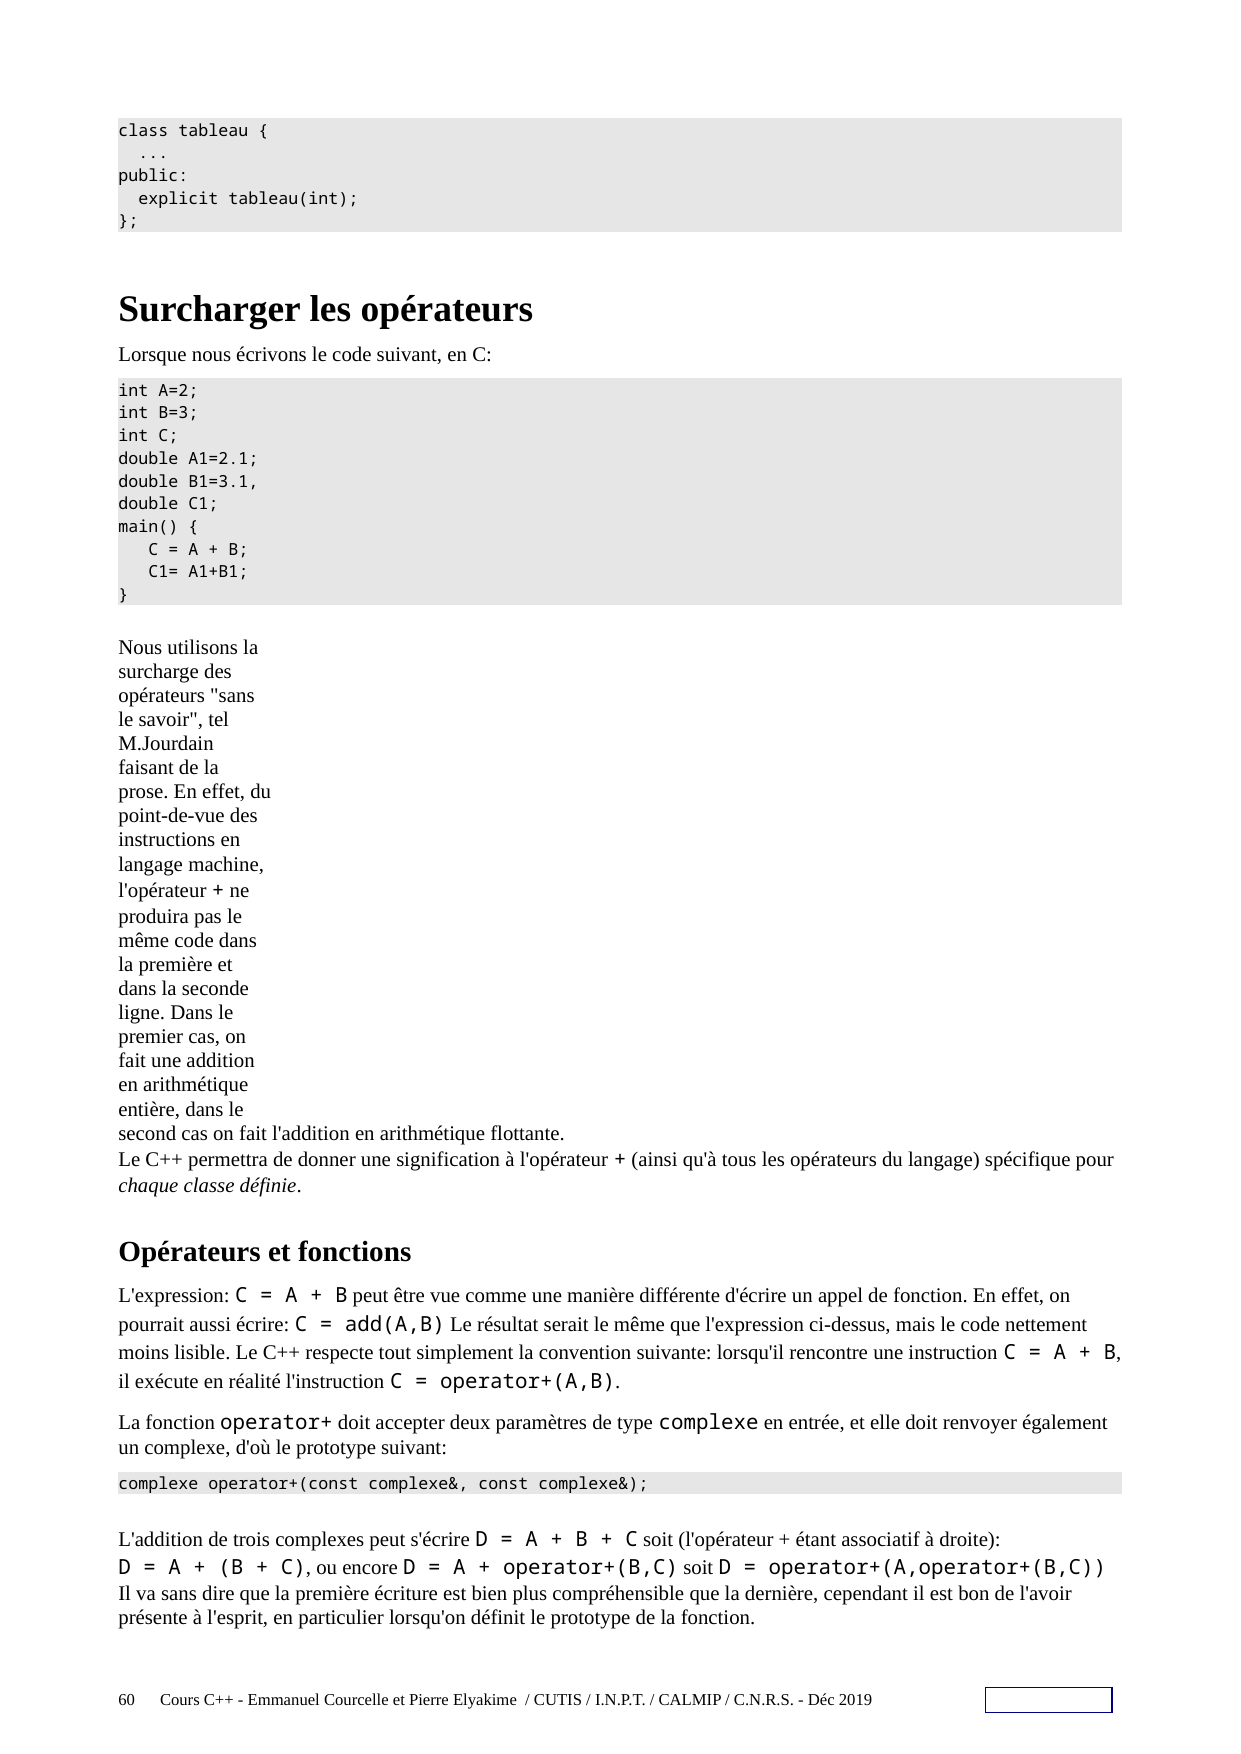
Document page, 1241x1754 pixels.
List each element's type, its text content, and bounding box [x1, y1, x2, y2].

subtitle Opérateurs et fonctions [118, 1234, 1122, 1268]
text La fonction operator+ doit accepter deux paramètres de type complexe en entrée, et elle doit renvoyer également un complexe, d'où le prototype suivant: [118, 1407, 1122, 1459]
subtitle Surcharger les opérateurs [118, 286, 1122, 329]
text Nous utilisons la surcharge des opérateurs "sans le savoir", tel M.Jourdain faisant de la prose. En effet, du point-de-vue des instructions en langage machine, l'opérateur + ne produira pas le même code dans la première et dans la seconde ligne. Dans le premier cas, on fait une addition en arithmétique entière, dans le second cas on fait l'addition en arithmétique flottante. Le C++ permettra de donner une signification à l'opérateur + (ainsi qu'à tous les opérateurs du langage) spécifique pour chaque classe définie. [118, 635, 1122, 1197]
text C1= A1+B1; [118, 560, 1122, 583]
text L'expression: C = A + B peut être vue comme une manière différente d'écrire un appel de fonction. En effet, on pourrait aussi écrire: C = add(A,B) Le résultat serait le même que l'expression ci-dessus, mais le code nettement moins lisible. Le C++ respecte tout simplement la convention suivante: lorsqu'il rencontre une instruction C = A + B, il exécute en réalité l'instruction C = operator+(A,B). [118, 1281, 1122, 1394]
text int C; [118, 424, 1122, 446]
text complexe operator+(const complexe&, const complexe&); [118, 1472, 1122, 1494]
text double B1=3.1, [118, 469, 1122, 492]
text explicit tableau(int); [118, 186, 1122, 209]
text Lorsque nous écrivons le code suivant, en C: [118, 342, 1122, 366]
text C = A + B; [118, 537, 1122, 560]
text int B=3; [118, 401, 1122, 424]
text double C1; [118, 492, 1122, 514]
text public: [118, 163, 1122, 186]
text } [118, 583, 1122, 605]
text main() { [118, 514, 1122, 537]
text L'addition de trois complexes peut s'écrire D = A + B + C soit (l'opérateur + étant associatif à droite): D = A + (B + C), ou encore D = A + operator+(B,C) soit D = operator+(A,operator+(B,C)) Il va sans dire que la première écriture est bien plus compréhensible que la dernière, cependant il est bon de l'avoir présente à l'esprit, en particulier lorsqu'on définit le prototype de la fonction. [118, 1524, 1122, 1629]
text double A1=2.1; [118, 446, 1122, 469]
text class tableau { [118, 118, 1122, 141]
text }; [118, 209, 1122, 232]
text int A=2; [118, 378, 1122, 401]
text ... [118, 141, 1122, 163]
